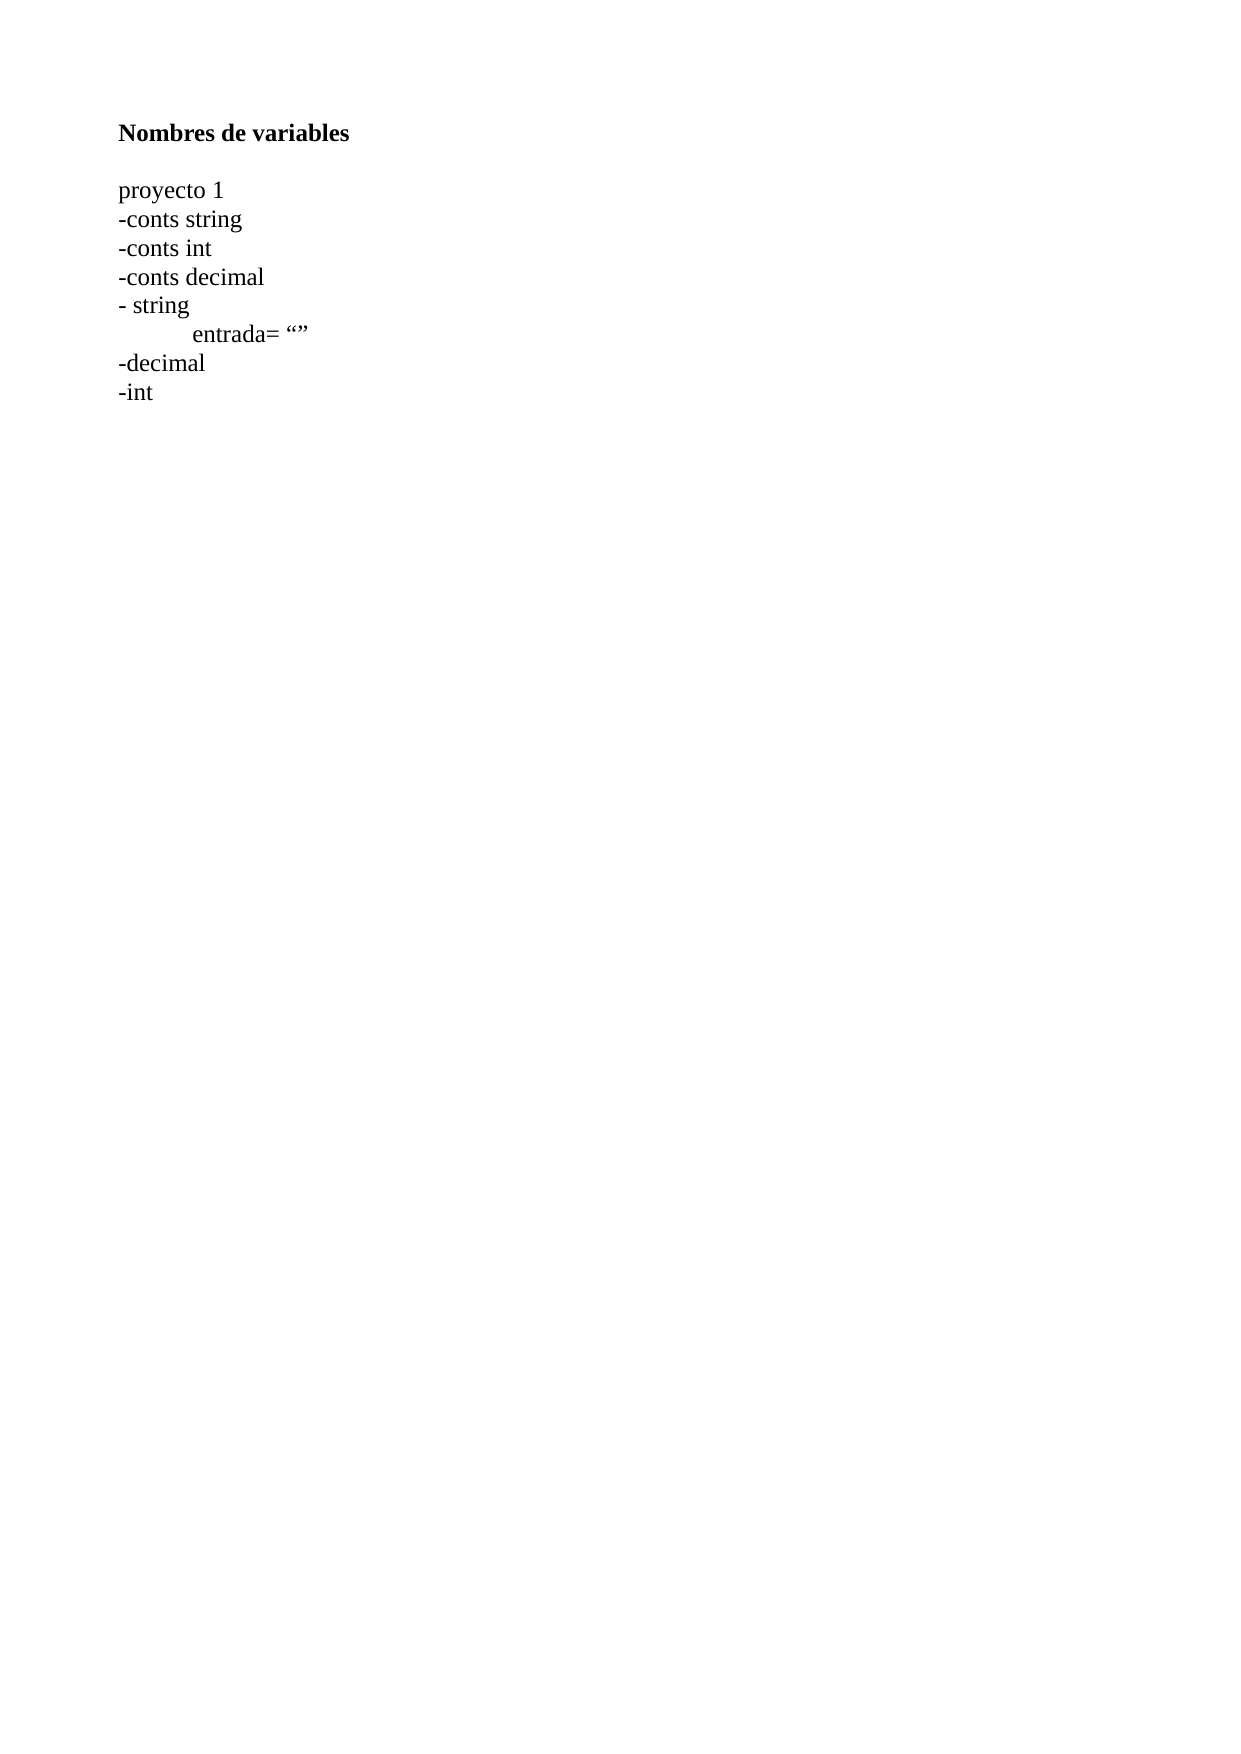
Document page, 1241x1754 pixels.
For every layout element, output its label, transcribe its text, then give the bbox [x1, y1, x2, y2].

text -int [118, 377, 1122, 406]
text entrada= “” [118, 319, 1122, 348]
text -conts string [118, 204, 1122, 233]
text -conts decimal [118, 262, 1122, 291]
text -conts int [118, 233, 1122, 262]
text - string [118, 291, 1122, 319]
text -decimal [118, 348, 1122, 377]
text proyecto 1 [118, 176, 1122, 204]
text Nombres de variables [118, 118, 1122, 147]
